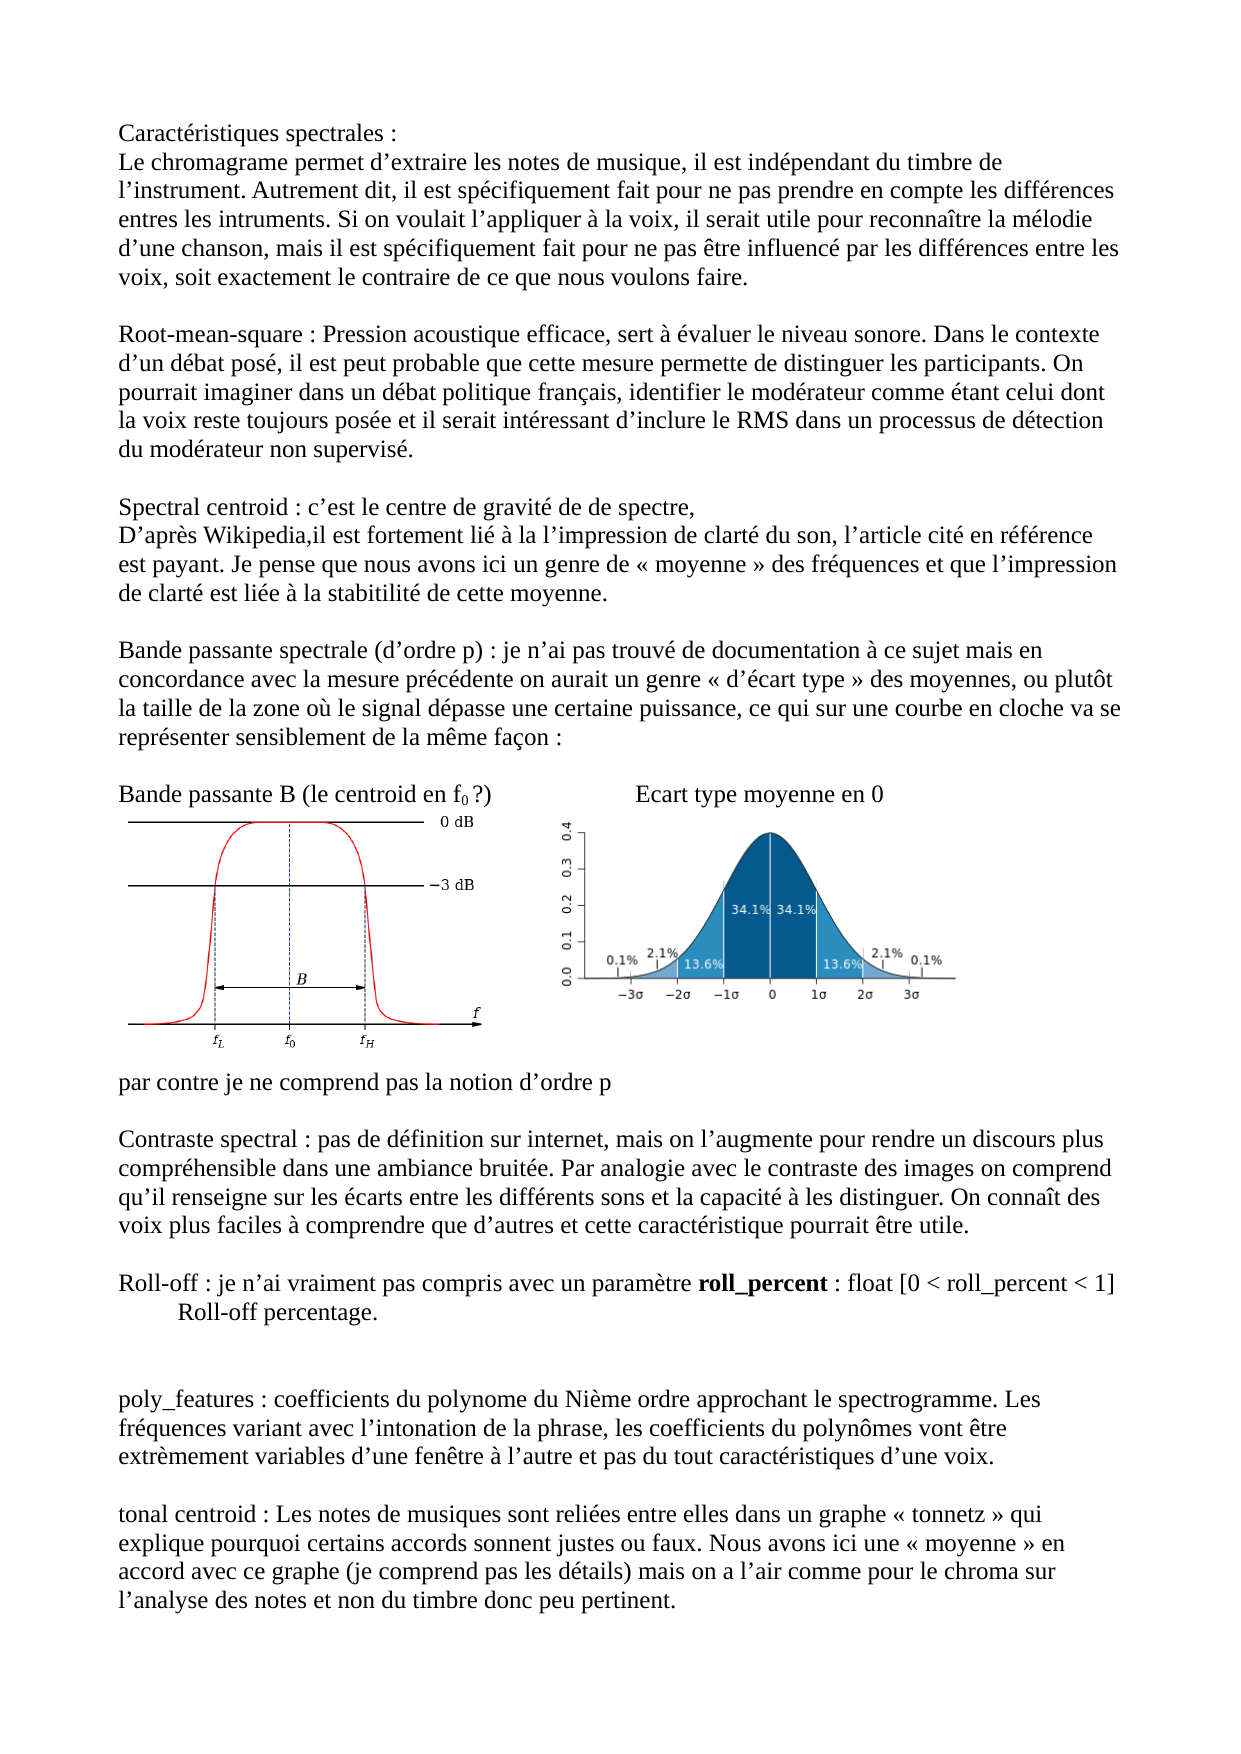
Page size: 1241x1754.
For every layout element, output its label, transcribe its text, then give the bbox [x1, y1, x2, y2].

text Le chromagrame permet d’extraire les notes de musique, il est indépendant du timbre de l’instrument. Autrement dit, il est spécifiquement fait pour ne pas prendre en compte les différences entres les intruments. Si on voulait l’appliquer à la voix, il serait utile pour reconnaître la mélodie d’une chanson, mais il est spécifiquement fait pour ne pas être influencé par les différences entre les voix, soit exactement le contraire de ce que nous voulons faire. [118, 147, 1122, 291]
text Roll-off : je n’ai vraiment pas compris avec un paramètre roll_percent : float [0 < roll_percent < 1] [118, 1268, 1122, 1297]
text par contre je ne comprend pas la notion d’ordre p [118, 1067, 1122, 1096]
text Bande passante spectrale (d’ordre p) : je n’ai pas trouvé de documentation à ce sujet mais en concordance avec la mesure précédente on aurait un genre « d’écart type » des moyennes, ou plutôt la taille de la zone où le signal dépasse une certaine puissance, ce qui sur une courbe en cloche va se représenter sensiblement de la même façon : [118, 636, 1122, 751]
picture [556, 812, 959, 1014]
text poly_features : coefficients du polynome du Nième ordre approchant le spectrogramme. Les fréquences variant avec l’intonation de la phrase, les coefficients du polynômes vont être extrèmement variables d’une fenêtre à l’autre et pas du tout caractéristiques d’une voix. [118, 1384, 1122, 1470]
picture [125, 809, 491, 1054]
text D’après Wikipedia,il est fortement lié à la l’impression de clarté du son, l’article cité en référence est payant. Je pense que nous avons ici un genre de « moyenne » des fréquences et que l’impression de clarté est liée à la stabitilité de cette moyenne. [118, 521, 1122, 607]
text Bande passante B (le centroid en f0 ?) Ecart type moyenne en 0 [118, 779, 1122, 808]
text Contraste spectral : pas de définition sur internet, mais on l’augmente pour rendre un discours plus compréhensible dans une ambiance bruitée. Par analogie avec le contraste des images on comprend qu’il renseigne sur les écarts entre les différents sons et la capacité à les distinguer. On connaît des voix plus faciles à comprendre que d’autres et cette caractéristique pourrait être utile. [118, 1124, 1122, 1239]
text Roll-off percentage. [177, 1297, 1063, 1326]
text tonal centroid : Les notes de musiques sont reliées entre elles dans un graphe « tonnetz » qui explique pourquoi certains accords sonnent justes ou faux. Nous avons ici une « moyenne » en accord avec ce graphe (je comprend pas les détails) mais on a l’air comme pour le chroma sur l’analyse des notes et non du timbre donc peu pertinent. [118, 1499, 1122, 1614]
text Root-mean-square : Pression acoustique efficace, sert à évaluer le niveau sonore. Dans le contexte d’un débat posé, il est peut probable que cette mesure permette de distinguer les participants. On pourrait imaginer dans un débat politique français, identifier le modérateur comme étant celui dont la voix reste toujours posée et il serait intéressant d’inclure le RMS dans un processus de détection du modérateur non supervisé. [118, 319, 1122, 463]
text Caractéristiques spectrales : [118, 118, 1122, 147]
text Spectral centroid : c’est le centre de gravité de de spectre, [118, 492, 1122, 521]
